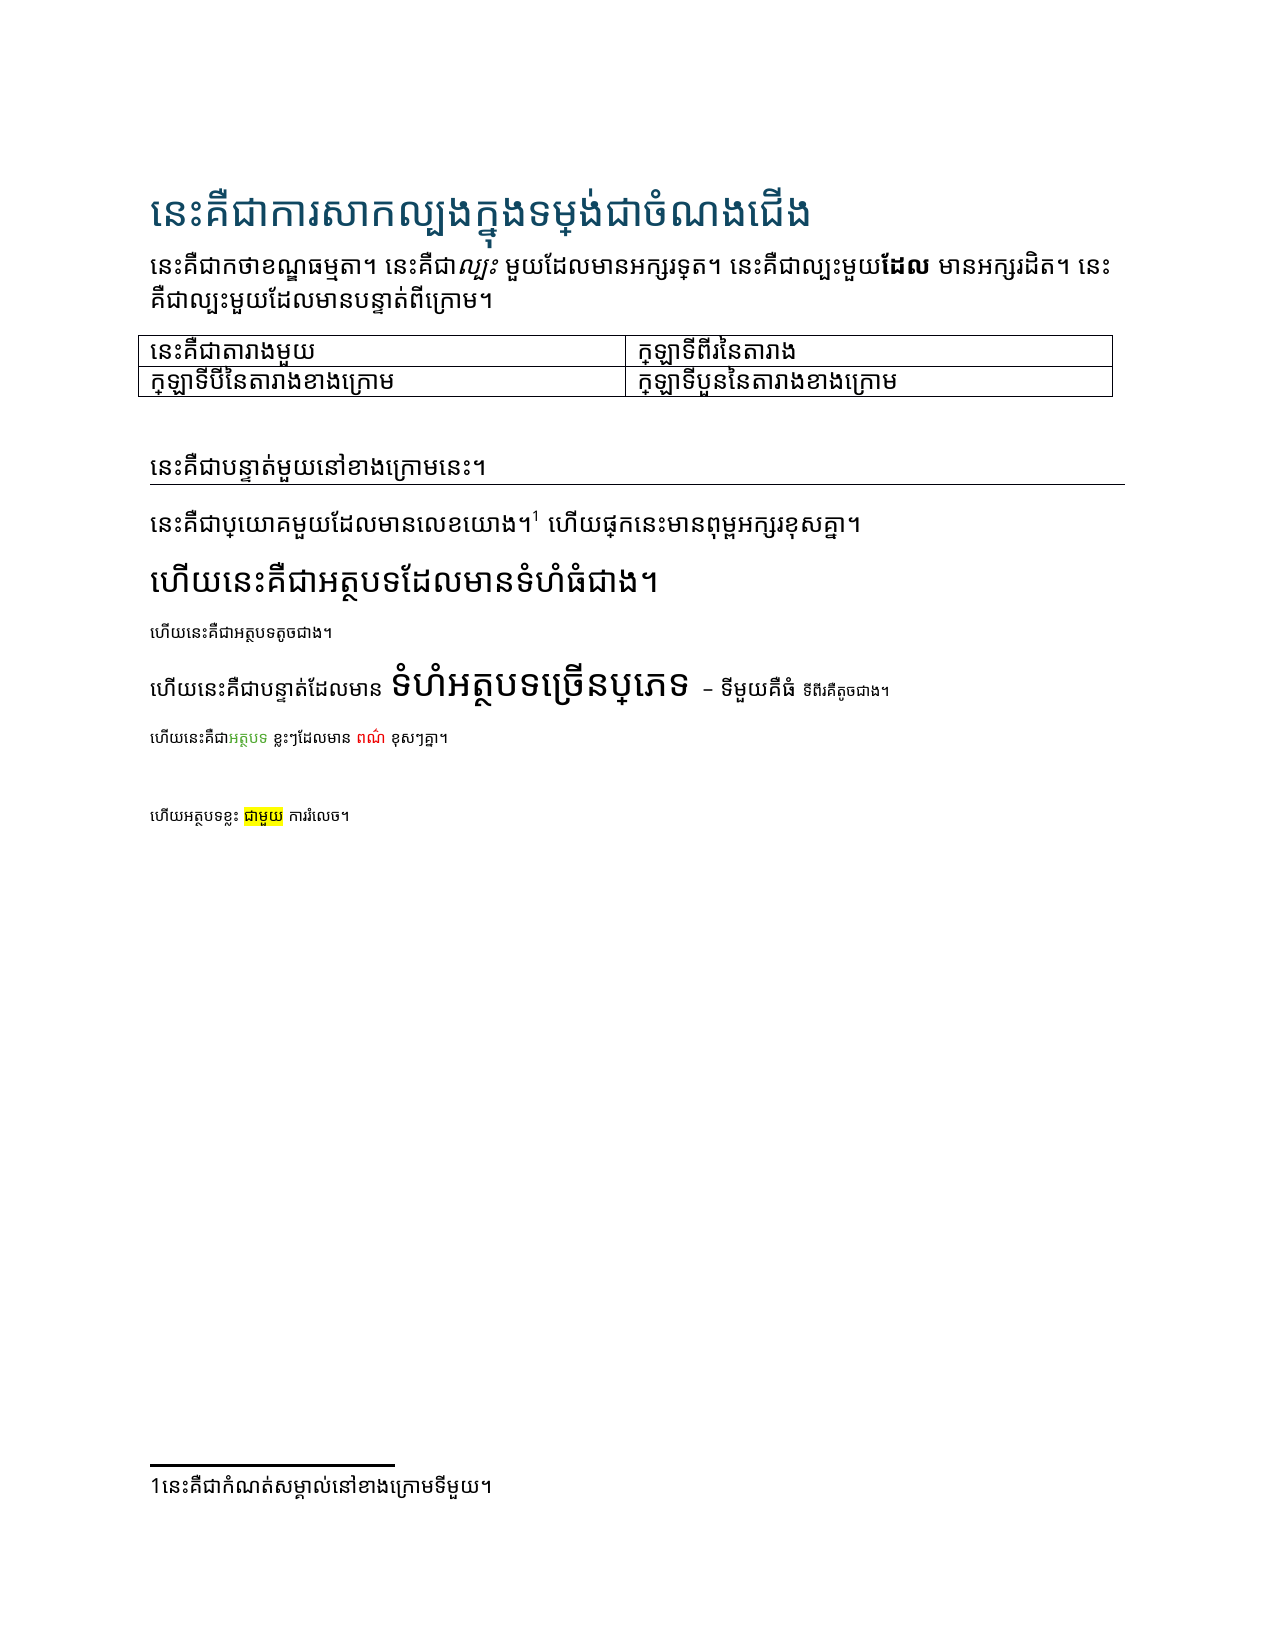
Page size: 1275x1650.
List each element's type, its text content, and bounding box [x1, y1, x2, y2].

table_header ក្រឡាទីពីរនៃតារាង [626, 336, 1112, 366]
table_header នេះគឺជាតារាងមួយ [139, 336, 625, 366]
table_cell ក្រឡាទីបីនៃតារាងខាងក្រោម [139, 367, 625, 396]
text ហើយនេះគឺជាបន្ទាត់ដែលមាន ទំហំអត្ថបទច្រើនប្រភេទ – ទីមួយគឺធំ ទីពីរគឺតូចជាង។ [150, 662, 1125, 706]
text ហើយអត្ថបទខ្លះ ជាមួយ ការរំលេច។ [150, 807, 1125, 826]
table_cell ក្រឡាទីបួននៃតារាងខាងក្រោម [626, 367, 1112, 396]
text នេះគឺជាកំណត់សម្គាល់នៅខាងក្រោមទីមួយ។ [150, 1472, 1125, 1500]
text នេះគឺជាបន្ទាត់មួយនៅខាងក្រោមនេះ។ [150, 453, 1125, 484]
text ហើយនេះគឺជាអត្ថបទដែលមានទំហំធំជាង។ [150, 562, 1125, 601]
text ហើយនេះគឺជាអត្ថបទ ខ្លះៗដែលមាន ពណ៌ ខុសៗគ្នា។ [150, 729, 1125, 747]
subtitle នេះគឺជាការសាកល្បងក្នុងទម្រង់ជាចំណងជើង [150, 187, 1125, 236]
text នេះគឺជាកថាខណ្ឌធម្មតា។ នេះគឺជាល្បះ មួយដែលមានអក្សរទ្រេត។ នេះគឺជាល្បះមួយដែល មានអក្សរដិត។ នេះគឺជាល្បះមួយដែលមានបន្ទាត់ពីក្រោម។ [150, 252, 1125, 314]
text នេះគឺជាប្រយោគមួយដែលមានលេខយោង។ ហើយផ្នែកនេះមានពុម្ពអក្សរខុសគ្នា។ [150, 506, 1125, 540]
text ហើយនេះគឺជាអត្ថបទតូចជាង។ [150, 623, 1125, 642]
